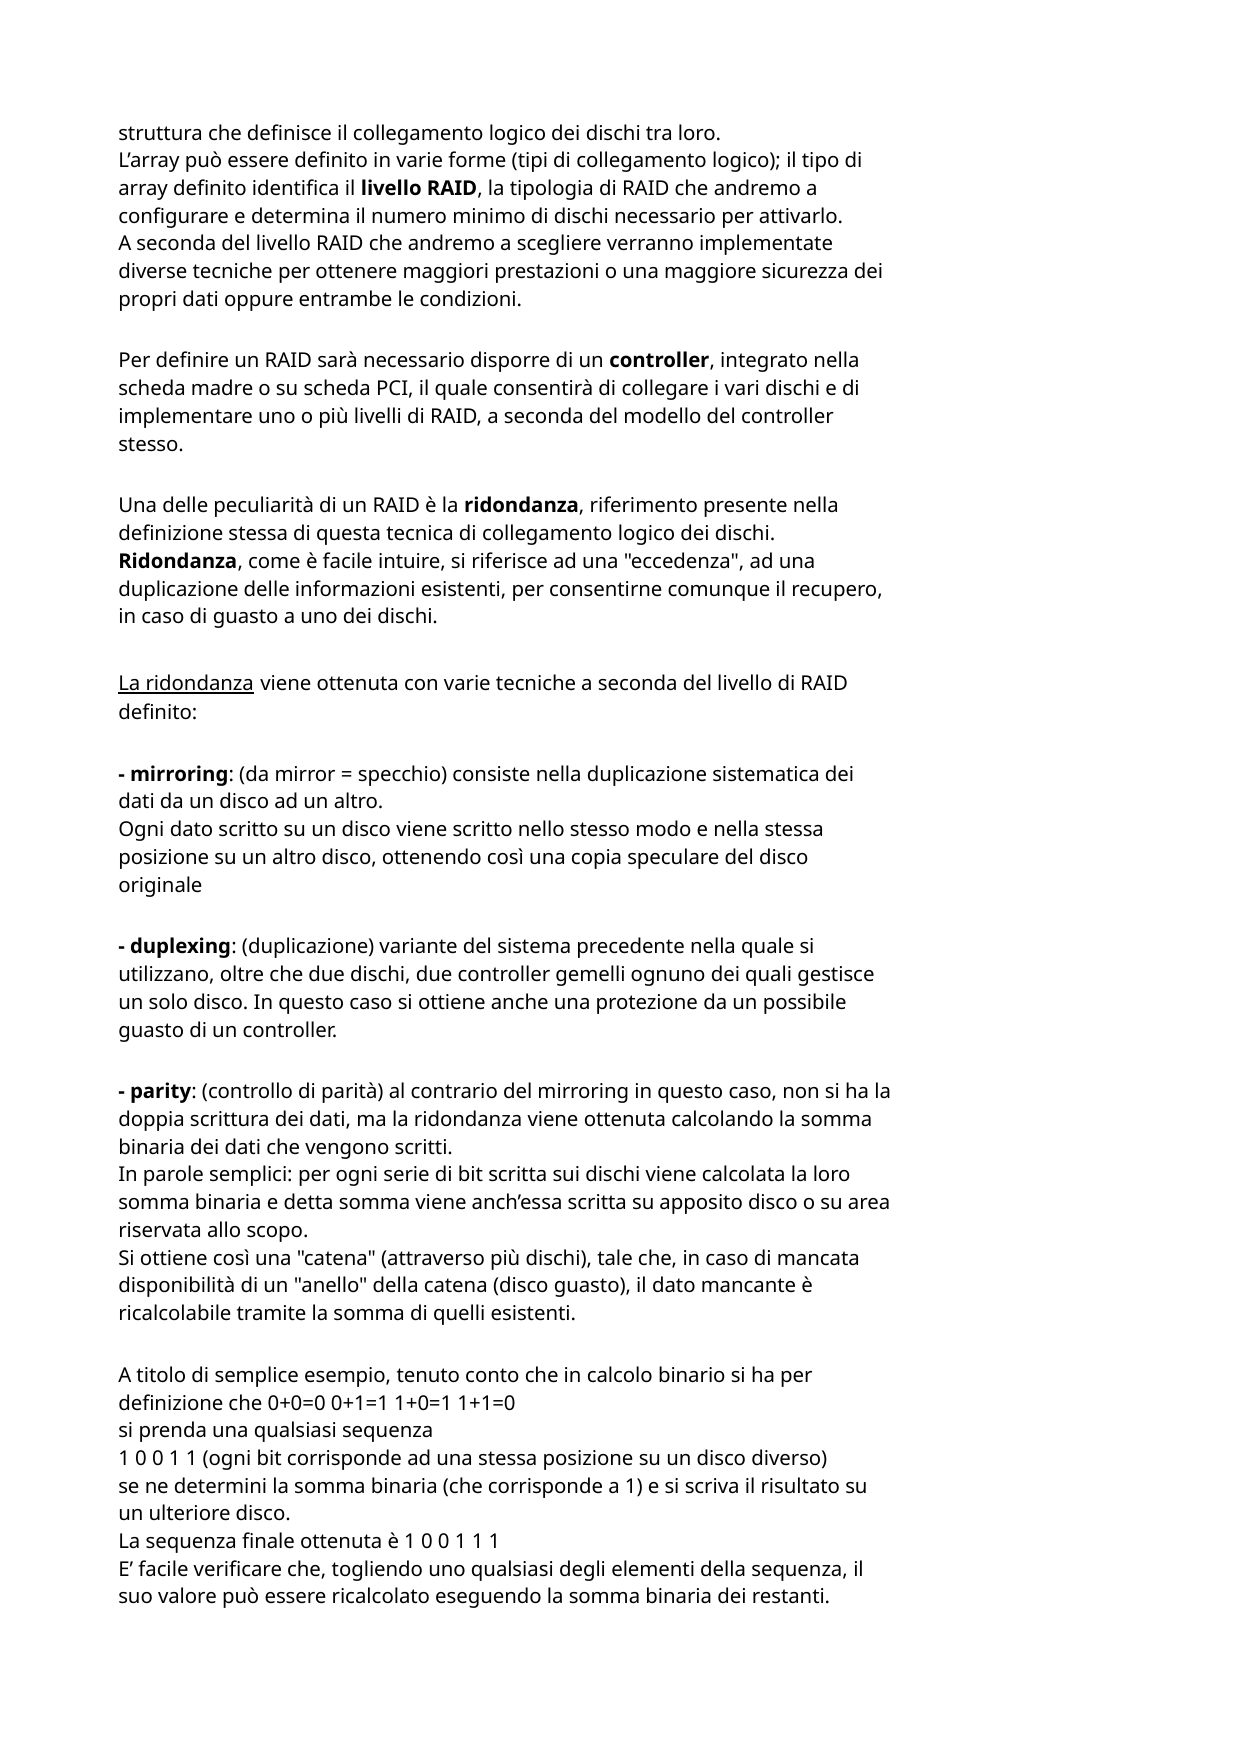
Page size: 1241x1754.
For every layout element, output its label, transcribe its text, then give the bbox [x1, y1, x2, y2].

text struttura che definisce il collegamento logico dei dischi tra loro. L’array può essere definito in varie forme (tipi di collegamento logico); il tipo di array definito identifica il livello RAID, la tipologia di RAID che andremo a configurare e determina il numero minimo di dischi necessario per attivarlo. A seconda del livello RAID che andremo a scegliere verranno implementate diverse tecniche per ottenere maggiori prestazioni o una maggiore sicurezza dei propri dati oppure entrambe le condizioni. Per definire un RAID sarà necessario disporre di un controller, integrato nella scheda madre o su scheda PCI, il quale consentirà di collegare i vari dischi e di implementare uno o più livelli di RAID, a seconda del modello del controller stesso. Una delle peculiarità di un RAID è la ridondanza, riferimento presente nella definizione stessa di questa tecnica di collegamento logico dei dischi. Ridondanza, come è facile intuire, si riferisce ad una "eccedenza", ad una duplicazione delle informazioni esistenti, per consentirne comunque il recupero, in caso di guasto a uno dei dischi. La ridondanza viene ottenuta con varie tecniche a seconda del livello di RAID definito: - mirroring: (da mirror = specchio) consiste nella duplicazione sistematica dei dati da un disco ad un altro. Ogni dato scritto su un disco viene scritto nello stesso modo e nella stessa posizione su un altro disco, ottenendo così una copia speculare del disco originale - duplexing: (duplicazione) variante del sistema precedente nella quale si utilizzano, oltre che due dischi, due controller gemelli ognuno dei quali gestisce un solo disco. In questo caso si ottiene anche una protezione da un possibile guasto di un controller. - parity: (controllo di parità) al contrario del mirroring in questo caso, non si ha la doppia scrittura dei dati, ma la ridondanza viene ottenuta calcolando la somma binaria dei dati che vengono scritti. In parole semplici: per ogni serie di bit scritta sui dischi viene calcolata la loro somma binaria e detta somma viene anch’essa scritta su apposito disco o su area riservata allo scopo. Si ottiene così una "catena" (attraverso più dischi), tale che, in caso di mancata disponibilità di un "anello" della catena (disco guasto), il dato mancante è ricalcolabile tramite la somma di quelli esistenti. A titolo di semplice esempio, tenuto conto che in calcolo binario si ha per definizione che 0+0=0 0+1=1 1+0=1 1+1=0 si prenda una qualsiasi sequenza 1 0 0 1 1 (ogni bit corrisponde ad una stessa posizione su un disco diverso) se ne determini la somma binaria (che corrisponde a 1) e si scriva il risultato su un ulteriore disco. La sequenza finale ottenuta è 1 0 0 1 1 1 E’ facile verificare che, togliendo uno qualsiasi degli elementi della sequenza, il suo valore può essere ricalcolato eseguendo la somma binaria dei restanti. [118, 118, 892, 1610]
